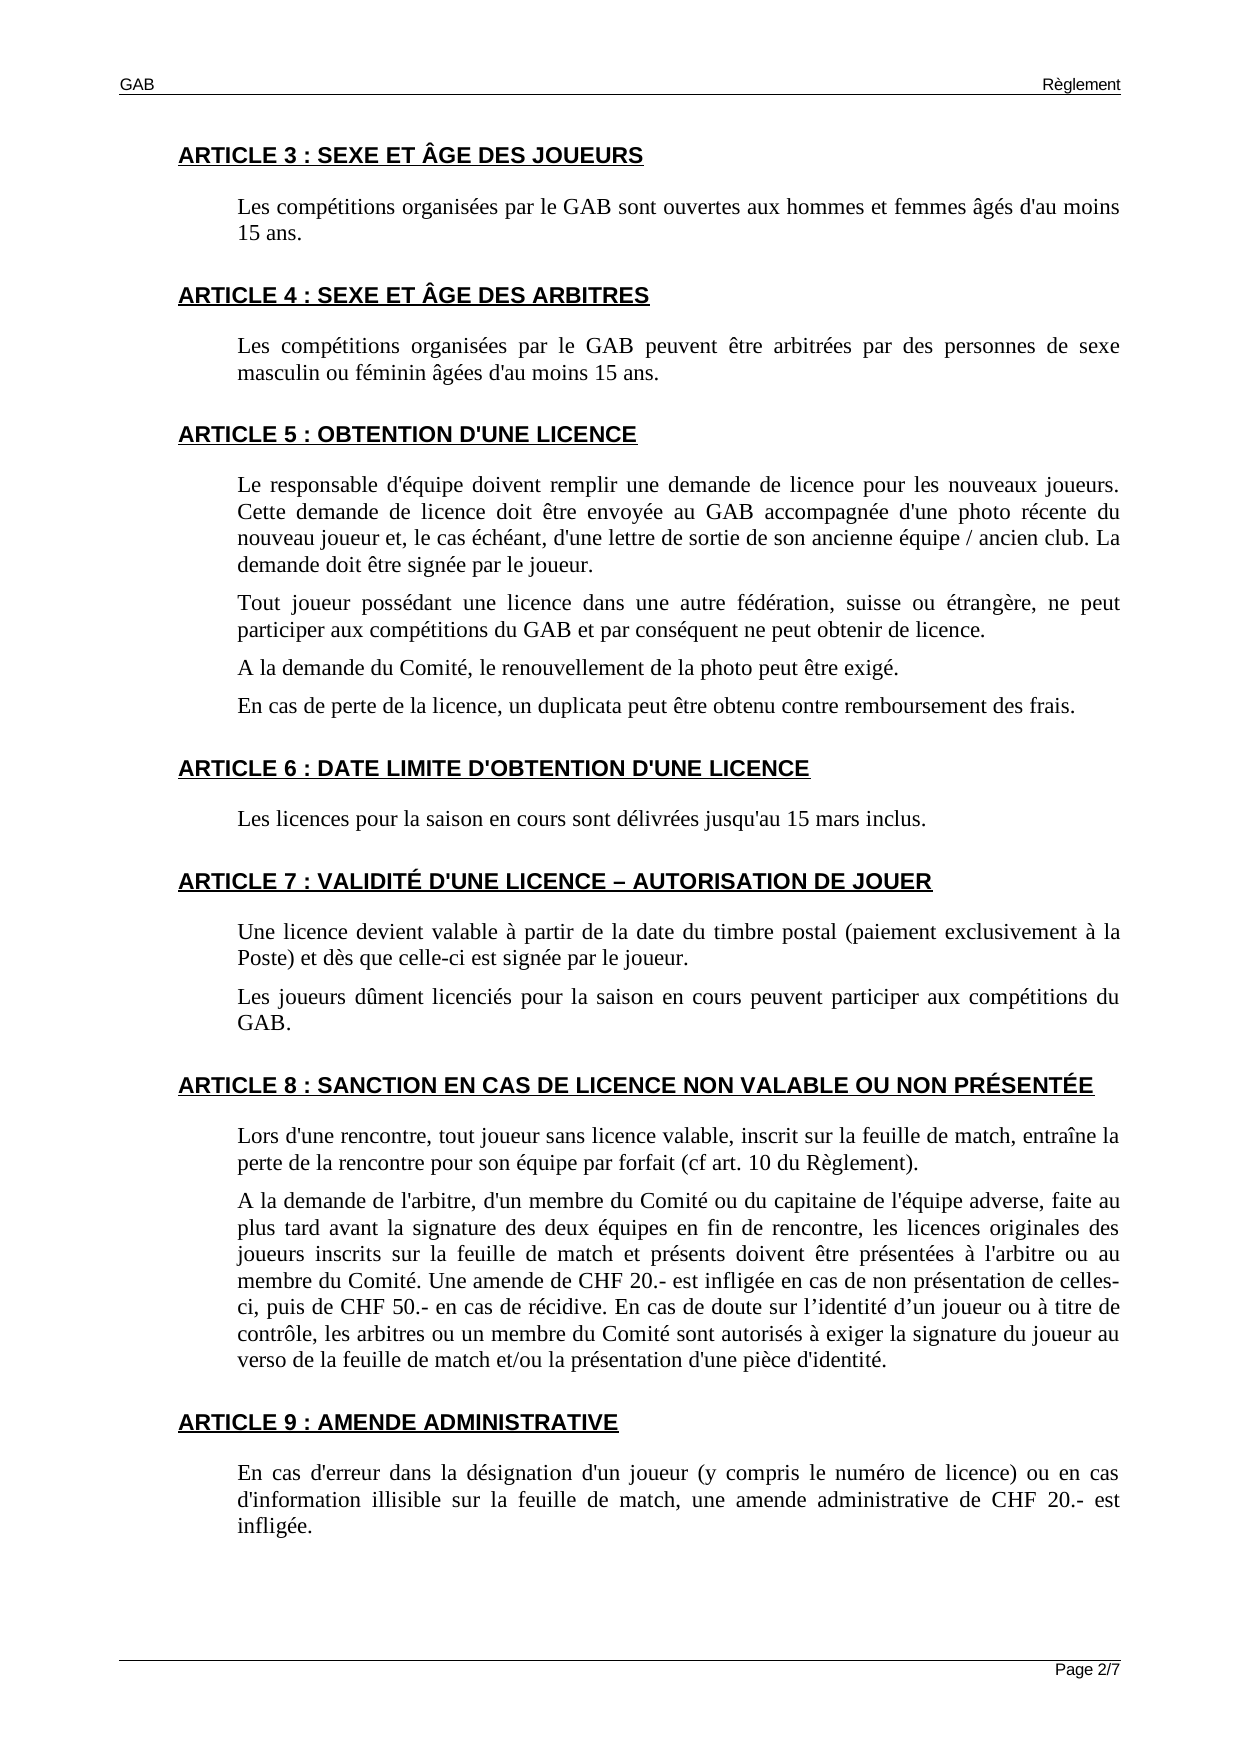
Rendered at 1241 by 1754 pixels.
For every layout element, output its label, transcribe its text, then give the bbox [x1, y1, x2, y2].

subtitle ARTICLE 5 : OBTENTION D'UNE LICENCE [178, 420, 1121, 447]
text Le responsable d'équipe doivent remplir une demande de licence pour les nouveaux joueurs. Cette demande de licence doit être envoyée au GAB accompagnée d'une photo récente du nouveau joueur et, le cas échéant, d'une lettre de sortie de son ancienne équipe / ancien club. La demande doit être signée par le joueur. [237, 471, 1121, 577]
text A la demande de l'arbitre, d'un membre du Comité ou du capitaine de l'équipe adverse, faite au plus tard avant la signature des deux équipes en fin de rencontre, les licences originales des joueurs inscrits sur la feuille de match et présents doivent être présentées à l'arbitre ou au membre du Comité. Une amende de CHF 20.- est infligée en cas de non présentation de celles-ci, puis de CHF 50.- en cas de récidive. En cas de doute sur l’identité d’un joueur ou à titre de contrôle, les arbitres ou un membre du Comité sont autorisés à exiger la signature du joueur au verso de la feuille de match et/ou la présentation d'une pièce d'identité. [237, 1187, 1121, 1373]
text Une licence devient valable à partir de la date du timbre postal (paiement exclusivement à la Poste) et dès que celle-ci est signée par le joueur. [237, 918, 1121, 971]
subtitle ARTICLE 8 : SANCTION EN CAS DE LICENCE NON VALABLE OU NON PRÉSENTÉE [178, 1071, 1121, 1098]
text Les licences pour la saison en cours sont délivrées jusqu'au 15 mars inclus. [237, 805, 1121, 832]
subtitle ARTICLE 6 : DATE LIMITE D'OBTENTION D'UNE LICENCE [178, 754, 1121, 781]
subtitle ARTICLE 7 : VALIDITÉ D'UNE LICENCE – AUTORISATION DE JOUER [178, 867, 1121, 894]
text Les compétitions organisées par le GAB sont ouvertes aux hommes et femmes âgés d'au moins 15 ans. [237, 192, 1121, 246]
text A la demande du Comité, le renouvellement de la photo peut être exigé. [237, 654, 1121, 681]
text Lors d'une rencontre, tout joueur sans licence valable, inscrit sur la feuille de match, entraîne la perte de la rencontre pour son équipe par forfait (cf art. 10 du Règlement). [237, 1122, 1121, 1175]
text Les joueurs dûment licenciés pour la saison en cours peuvent participer aux compétitions du GAB. [237, 983, 1121, 1036]
subtitle ARTICLE 9 : AMENDE ADMINISTRATIVE [178, 1408, 1121, 1435]
subtitle ARTICLE 4 : SEXE ET ÂGE DES ARBITRES [178, 281, 1121, 308]
text Les compétitions organisées par le GAB peuvent être arbitrées par des personnes de sexe masculin ou féminin âgées d'au moins 15 ans. [237, 332, 1121, 385]
text Tout joueur possédant une licence dans une autre fédération, suisse ou étrangère, ne peut participer aux compétitions du GAB et par conséquent ne peut obtenir de licence. [237, 589, 1121, 642]
subtitle ARTICLE 3 : SEXE ET ÂGE DES JOUEURS [178, 142, 1121, 169]
text En cas de perte de la licence, un duplicata peut être obtenu contre remboursement des frais. [237, 692, 1121, 719]
text En cas d'erreur dans la désignation d'un joueur (y compris le numéro de licence) ou en cas d'information illisible sur la feuille de match, une amende administrative de CHF 20.- est infligée. [237, 1459, 1121, 1538]
